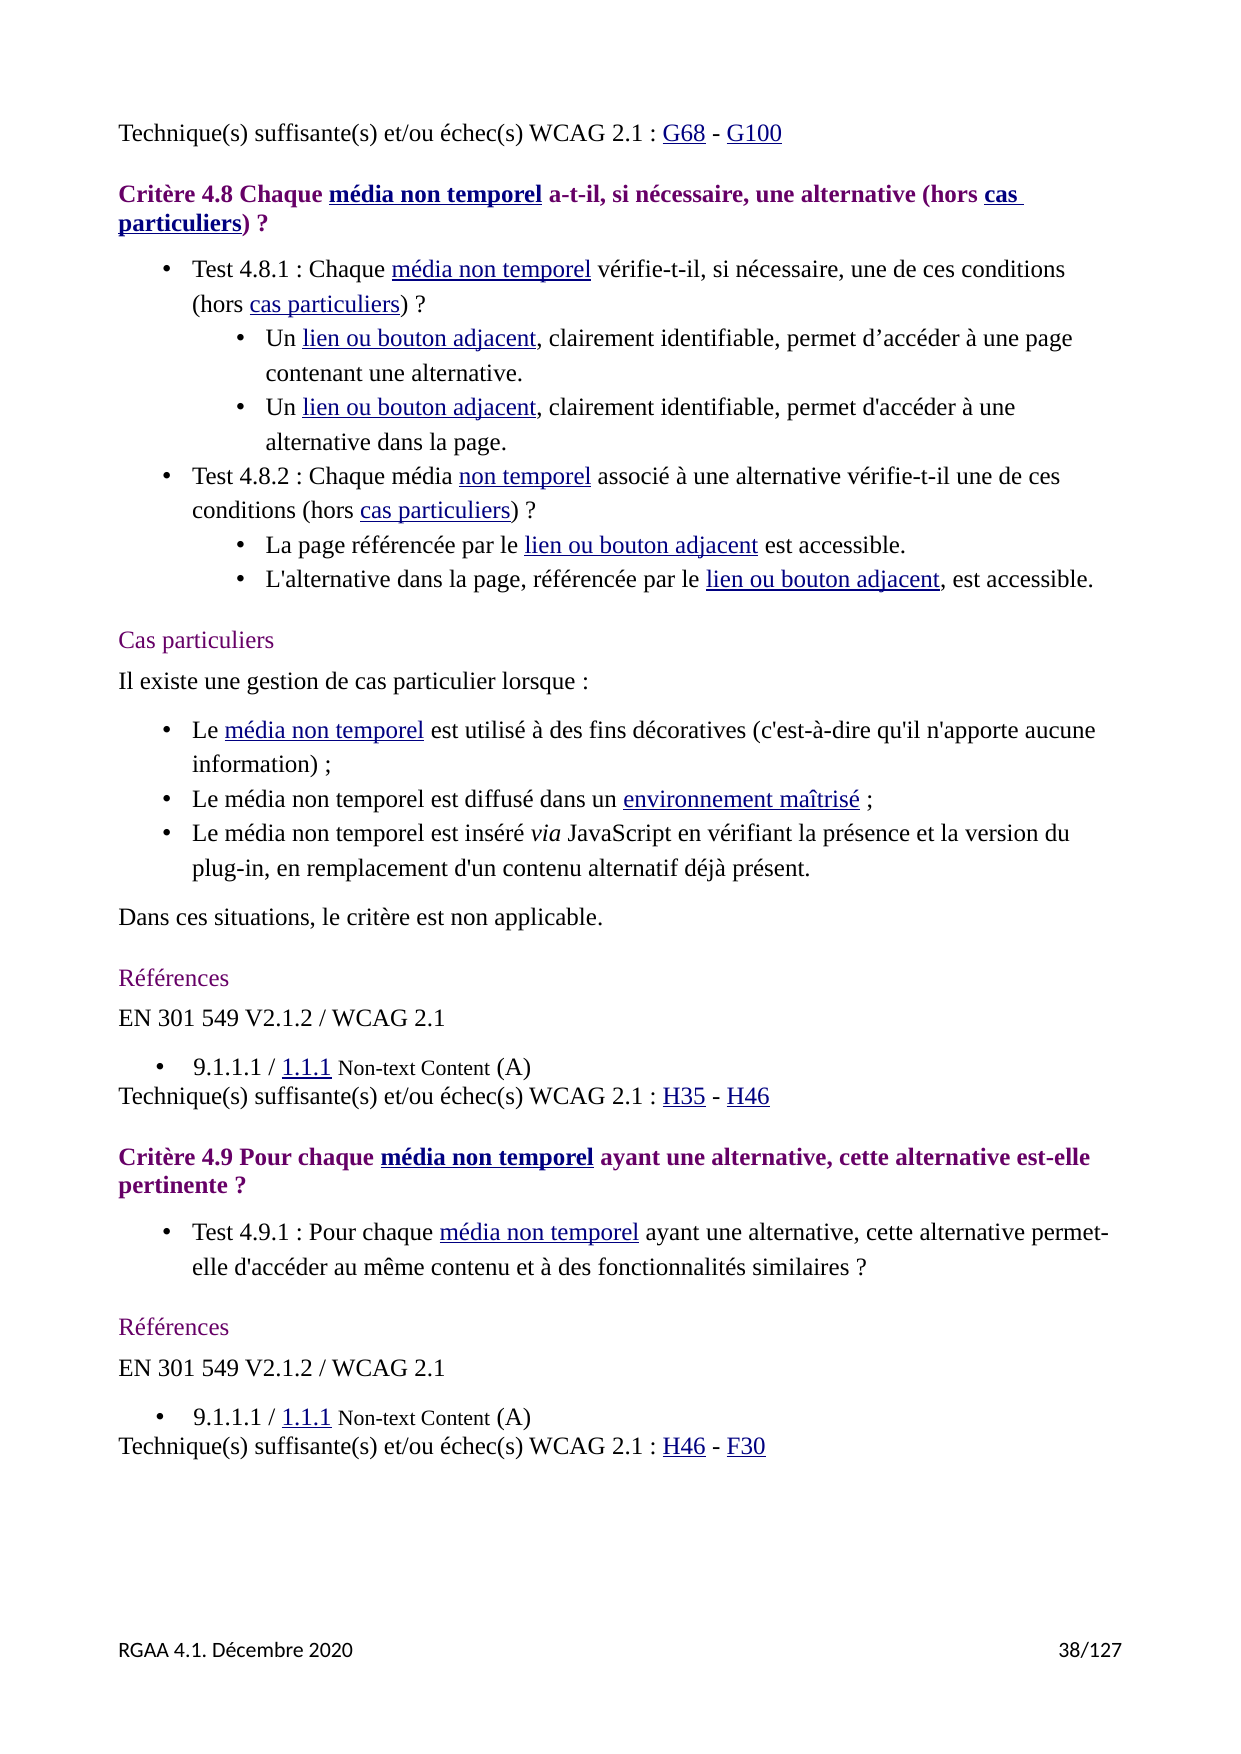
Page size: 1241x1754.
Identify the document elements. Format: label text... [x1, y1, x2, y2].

list L'alternative dans la page, référencée par le lien ou bouton adjacent, est accessible. [236, 564, 1122, 593]
subtitle Critère 4.8 Chaque média non temporel a-t-il, si nécessaire, une alternative (hors cas particuliers) ? [118, 179, 1122, 236]
list Le média non temporel est diffusé dans un environnement maîtrisé ; [162, 784, 1122, 813]
subtitle Cas particuliers [118, 625, 1122, 654]
list 9.1.1.1 / 1.1.1 Non-text Content (A) [156, 1402, 1122, 1431]
text Dans ces situations, le critère est non applicable. [118, 902, 1122, 931]
list Test 4.8.1 : Chaque média non temporel vérifie-t-il, si nécessaire, une de ces conditions (hors cas particuliers) ? [162, 254, 1122, 317]
list Le média non temporel est inséré via JavaScript en vérifiant la présence et la version du plug-in, en remplacement d'un contenu alternatif déjà présent. [162, 818, 1122, 882]
text Technique(s) suffisante(s) et/ou échec(s) WCAG 2.1 : H35 - H46 [118, 1081, 1122, 1110]
text EN 301 549 V2.1.2 / WCAG 2.1 [118, 1353, 1122, 1382]
list La page référencée par le lien ou bouton adjacent est accessible. [236, 530, 1122, 559]
list Le média non temporel est utilisé à des fins décoratives (c'est-à-dire qu'il n'apporte aucune information) ; [162, 715, 1122, 778]
list Un lien ou bouton adjacent, clairement identifiable, permet d’accéder à une page contenant une alternative. [236, 323, 1122, 386]
text Il existe une gestion de cas particulier lorsque : [118, 666, 1122, 694]
subtitle Références [118, 1312, 1122, 1341]
list 9.1.1.1 / 1.1.1 Non-text Content (A) [156, 1052, 1122, 1081]
text EN 301 549 V2.1.2 / WCAG 2.1 [118, 1003, 1122, 1032]
subtitle Références [118, 963, 1122, 991]
text Technique(s) suffisante(s) et/ou échec(s) WCAG 2.1 : H46 - F30 [118, 1431, 1122, 1459]
list Test 4.9.1 : Pour chaque média non temporel ayant une alternative, cette alternative permet-elle d'accéder au même contenu et à des fonctionnalités similaires ? [162, 1217, 1122, 1280]
subtitle Critère 4.9 Pour chaque média non temporel ayant une alternative, cette alternative est-elle pertinente ? [118, 1142, 1122, 1199]
text Technique(s) suffisante(s) et/ou échec(s) WCAG 2.1 : G68 - G100 [118, 118, 1122, 147]
list Test 4.8.2 : Chaque média non temporel associé à une alternative vérifie-t-il une de ces conditions (hors cas particuliers) ? [162, 461, 1122, 524]
list Un lien ou bouton adjacent, clairement identifiable, permet d'accéder à une alternative dans la page. [236, 392, 1122, 455]
